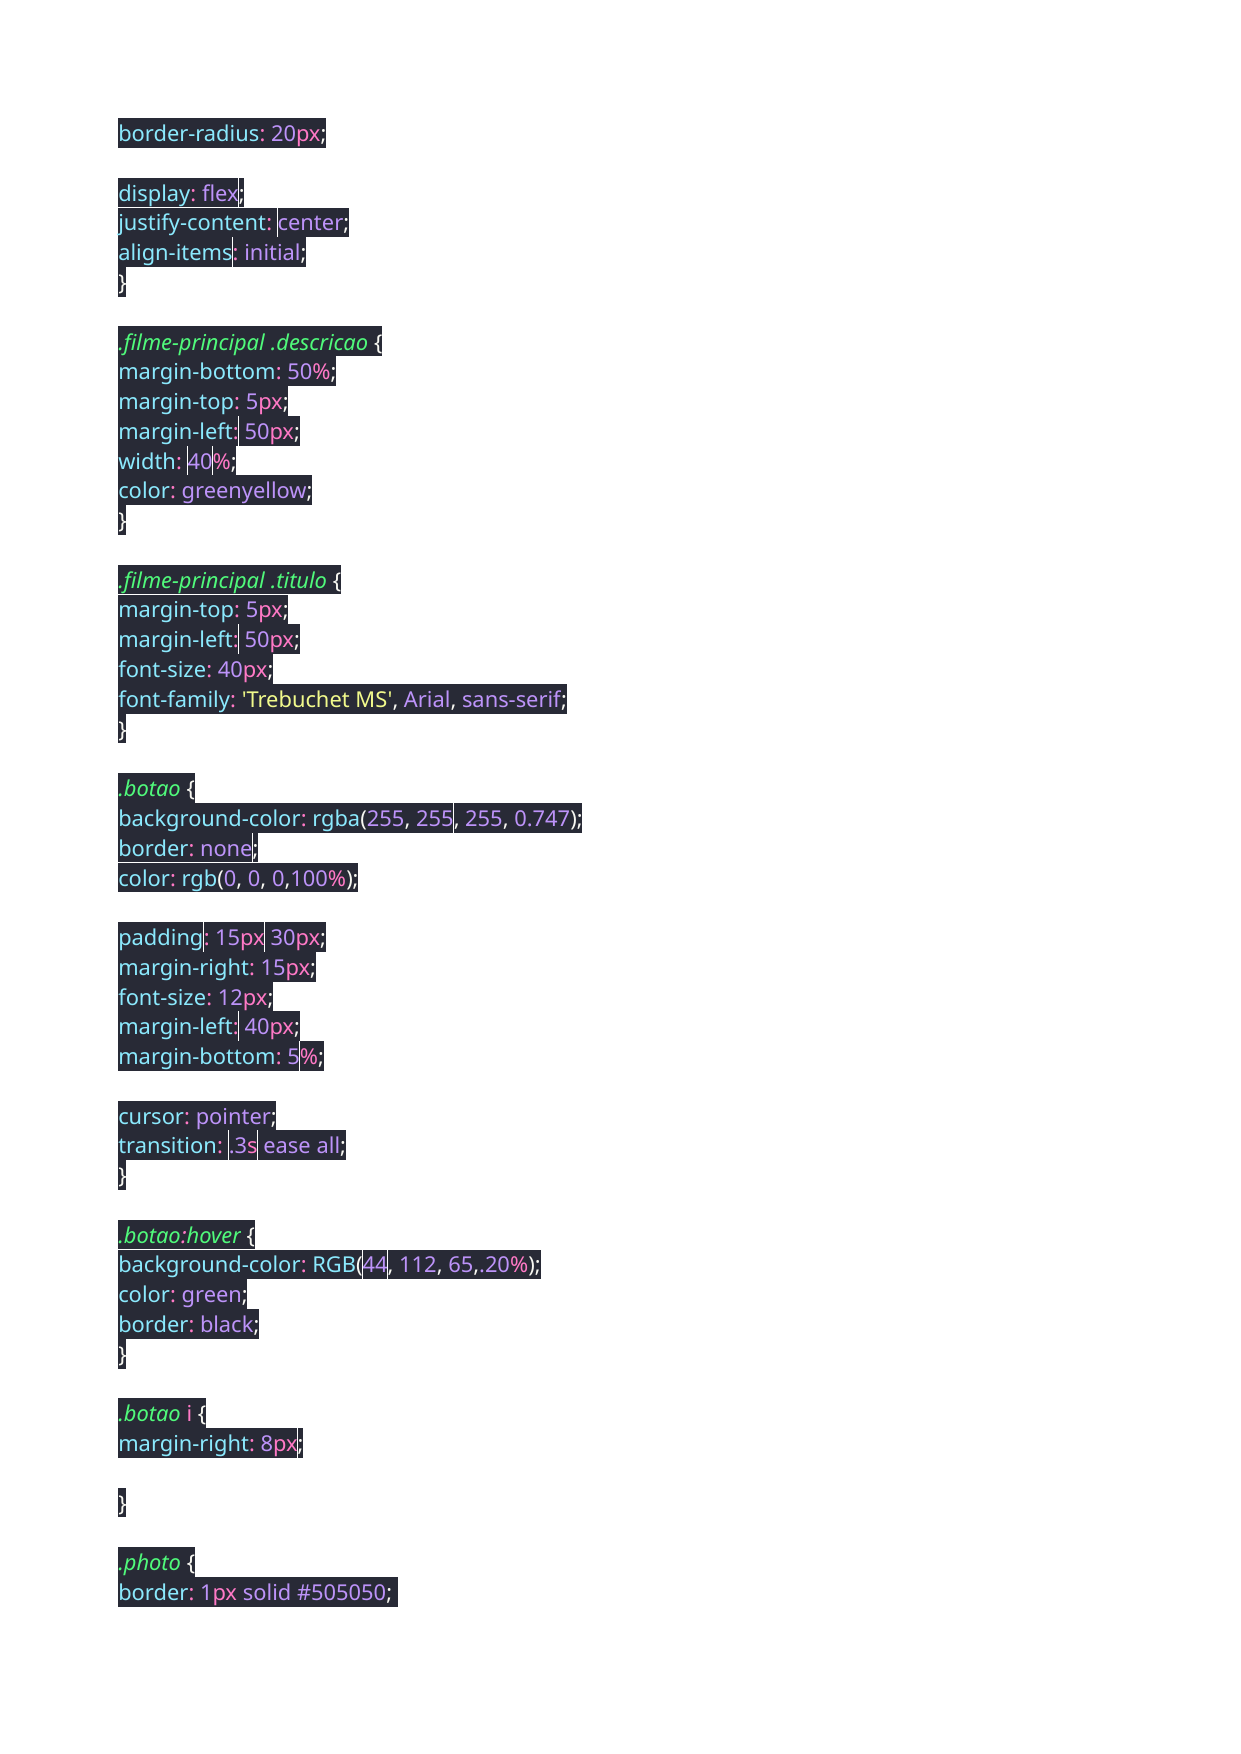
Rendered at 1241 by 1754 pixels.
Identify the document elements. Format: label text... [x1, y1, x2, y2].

text margin-left: 50px; [118, 416, 1122, 446]
text font-size: 12px; [118, 982, 1122, 1011]
text transition: .3s ease all; [118, 1130, 1122, 1160]
text margin-left: 50px; [118, 624, 1122, 654]
text font-family: 'Trebuchet MS', Arial, sans-serif; [118, 684, 1122, 714]
text .photo { [118, 1547, 1122, 1577]
text .filme-principal .descricao { [118, 326, 1122, 356]
text .botao { [118, 773, 1122, 803]
text border-radius: 20px; [118, 118, 1122, 148]
text } [118, 267, 1122, 297]
text .filme-principal .titulo { [118, 565, 1122, 594]
text margin-bottom: 5%; [118, 1041, 1122, 1071]
text display: flex; [118, 178, 1122, 207]
text } [118, 1339, 1122, 1369]
text margin-bottom: 50%; [118, 356, 1122, 386]
text } [118, 1160, 1122, 1190]
text background-color: rgba(255, 255, 255, 0.747); [118, 803, 1122, 833]
text justify-content: center; [118, 207, 1122, 237]
text } [118, 505, 1122, 535]
text color: rgb(0, 0, 0,100%); [118, 862, 1122, 892]
text color: green; [118, 1279, 1122, 1309]
text margin-top: 5px; [118, 594, 1122, 624]
text padding: 15px 30px; [118, 922, 1122, 952]
text border: none; [118, 833, 1122, 862]
text } [118, 1488, 1122, 1517]
text .botao i { [118, 1398, 1122, 1428]
text border: black; [118, 1309, 1122, 1339]
text width: 40%; [118, 446, 1122, 475]
text font-size: 40px; [118, 654, 1122, 684]
text margin-right: 15px; [118, 952, 1122, 982]
text } [118, 714, 1122, 743]
text background-color: RGB(44, 112, 65,.20%); [118, 1249, 1122, 1279]
text align-items: initial; [118, 237, 1122, 267]
text margin-left: 40px; [118, 1011, 1122, 1041]
text cursor: pointer; [118, 1101, 1122, 1130]
text border: 1px solid #505050; [118, 1577, 1122, 1607]
text margin-top: 5px; [118, 386, 1122, 416]
text color: greenyellow; [118, 475, 1122, 505]
text margin-right: 8px; [118, 1428, 1122, 1458]
text .botao:hover { [118, 1220, 1122, 1249]
